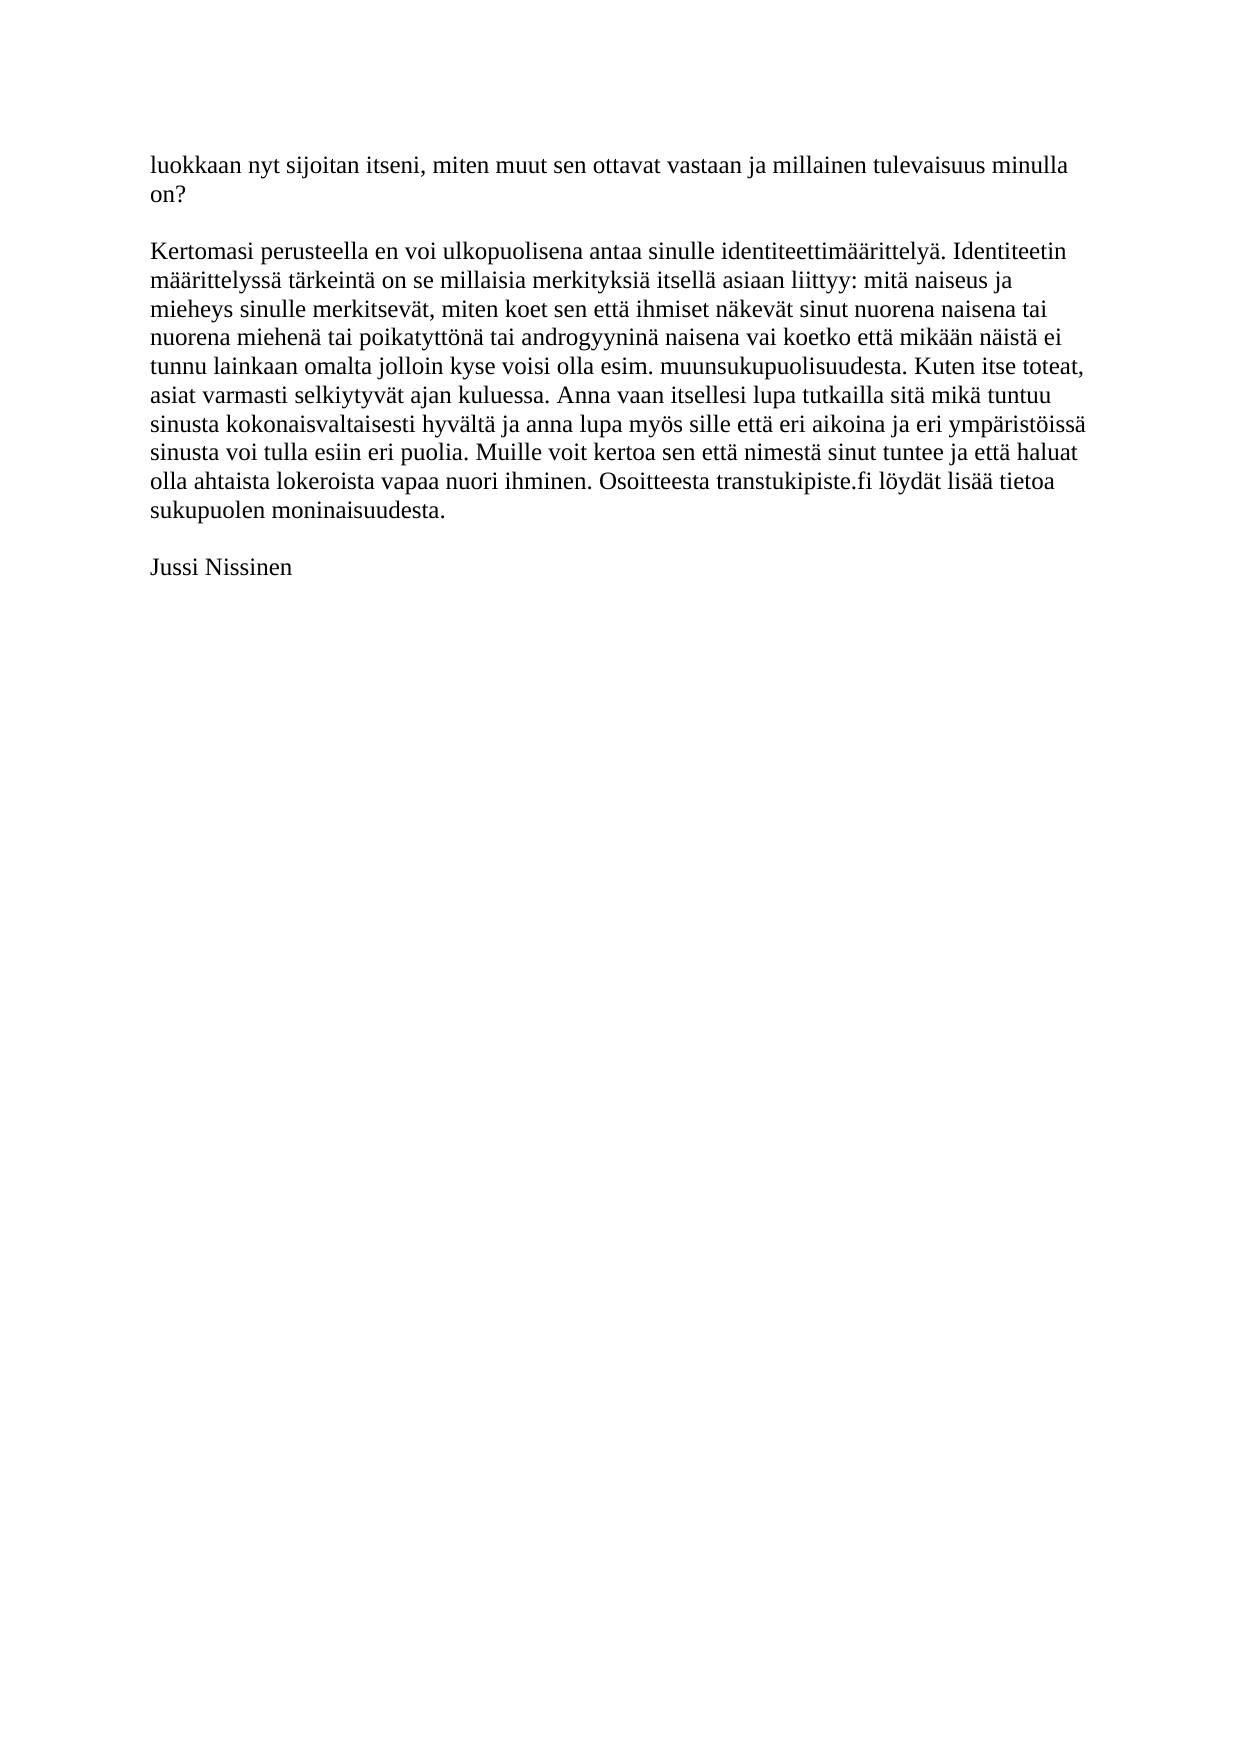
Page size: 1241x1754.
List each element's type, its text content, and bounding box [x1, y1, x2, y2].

text luokkaan nyt sijoitan itseni, miten muut sen ottavat vastaan ja millainen tulevaisuus minulla on? Kertomasi perusteella en voi ulkopuolisena antaa sinulle identiteettimäärittelyä. Identiteetin määrittelyssä tärkeintä on se millaisia merkityksiä itsellä asiaan liittyy: mitä naiseus ja mieheys sinulle merkitsevät, miten koet sen että ihmiset näkevät sinut nuorena naisena tai nuorena miehenä tai poikatyttönä tai androgyyninä naisena vai koetko että mikään näistä ei tunnu lainkaan omalta jolloin kyse voisi olla esim. muunsukupuolisuudesta. Kuten itse toteat, asiat varmasti selkiytyvät ajan kuluessa. Anna vaan itsellesi lupa tutkailla sitä mikä tuntuu sinusta kokonaisvaltaisesti hyvältä ja anna lupa myös sille että eri aikoina ja eri ympäristöissä sinusta voi tulla esiin eri puolia. Muille voit kertoa sen että nimestä sinut tuntee ja että haluat olla ahtaista lokeroista vapaa nuori ihminen. Osoitteesta transtukipiste.fi löydät lisää tietoa sukupuolen moninaisuudesta. Jussi Nissinen [150, 150, 1090, 581]
